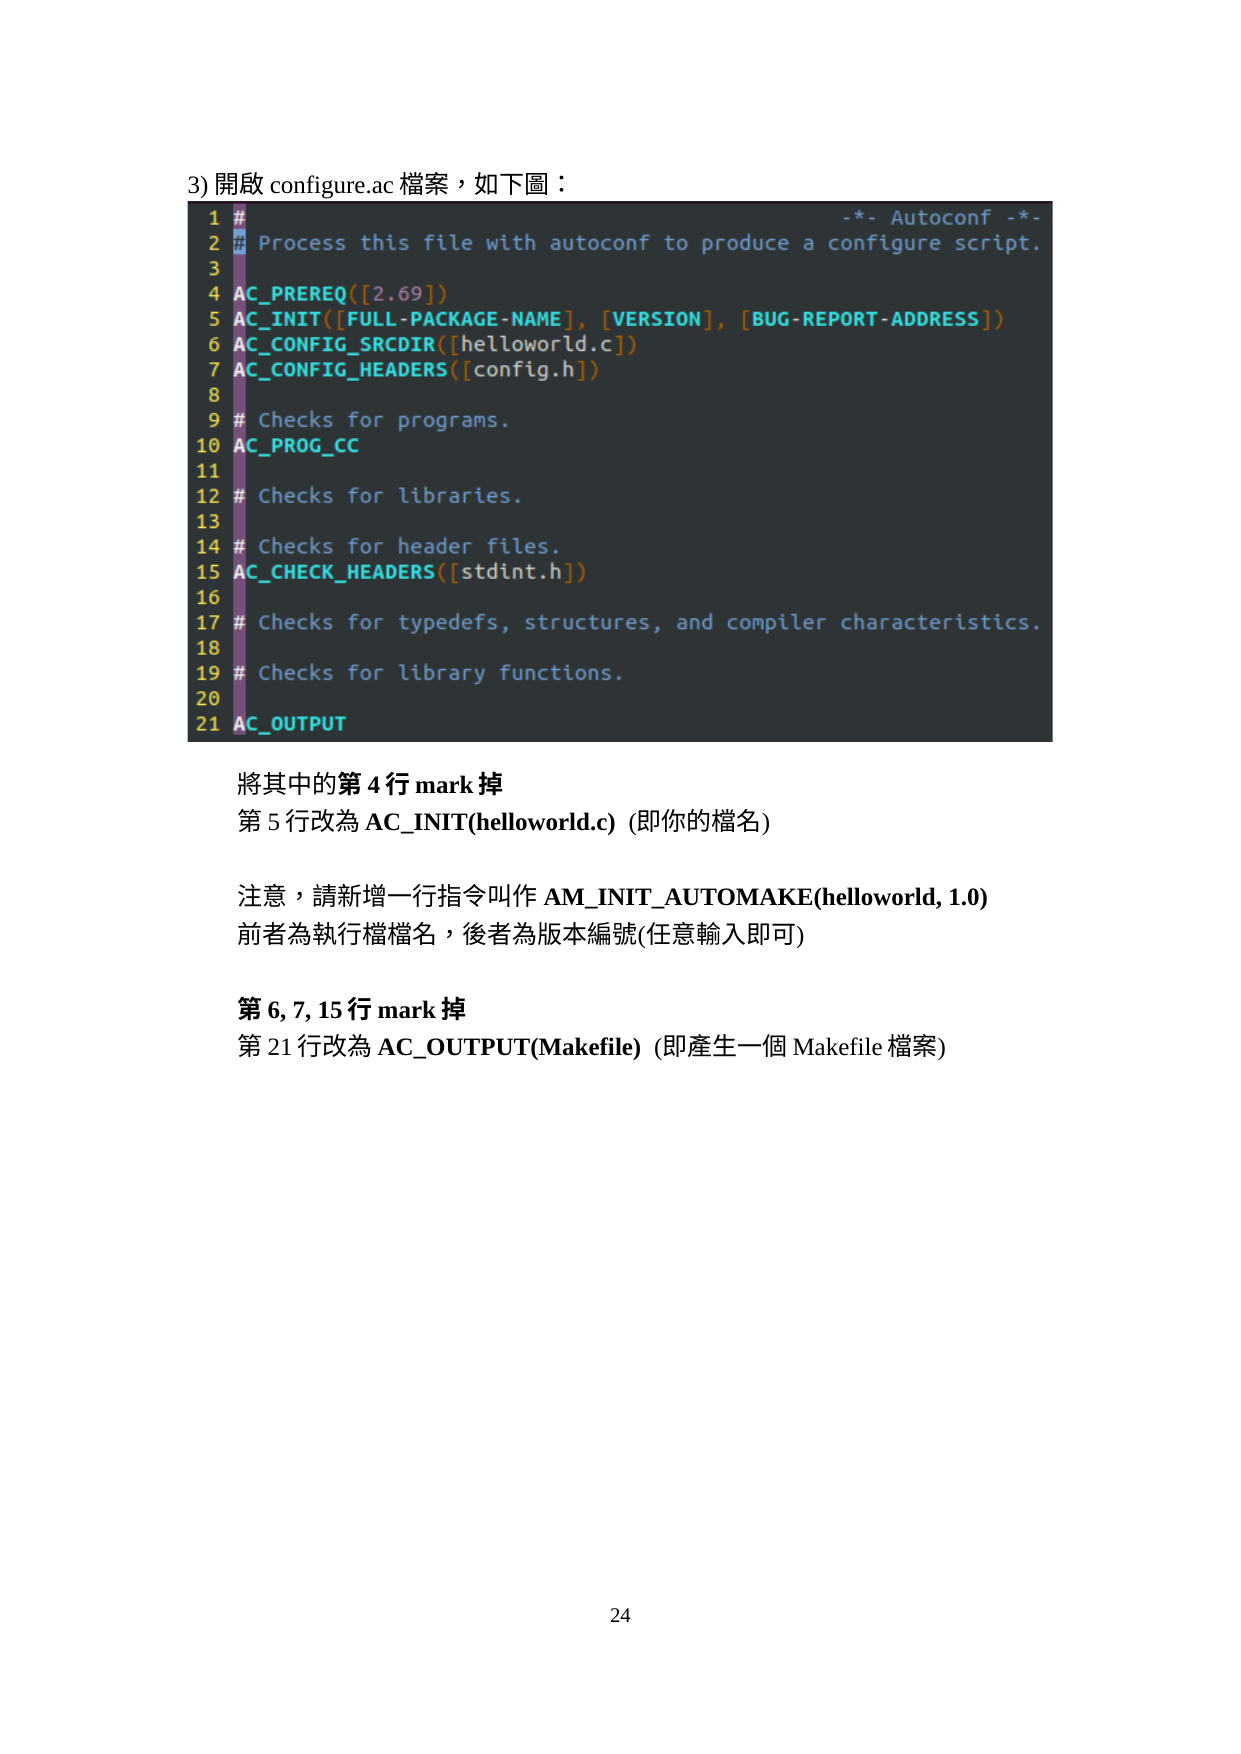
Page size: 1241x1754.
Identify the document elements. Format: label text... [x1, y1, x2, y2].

picture [187, 201, 1053, 742]
text 第5行改為AC_INIT(helloworld.c) (即你的檔名) [187, 801, 1053, 839]
text 注意，請新增一行指令叫作 AM_INIT_AUTOMAKE(helloworld, 1.0) [187, 876, 1053, 914]
text 前者為執行檔檔名，後者為版本編號(任意輸入即可) [187, 914, 1053, 951]
text 第21行改為AC_OUTPUT(Makefile) (即產生一個Makefile檔案) [187, 1026, 1053, 1064]
text 3) 開啟configure.ac檔案，如下圖： [187, 164, 1053, 201]
text 第6, 7, 15行mark掉 [187, 989, 1053, 1026]
text 將其中的第4行mark掉 [187, 742, 1053, 801]
